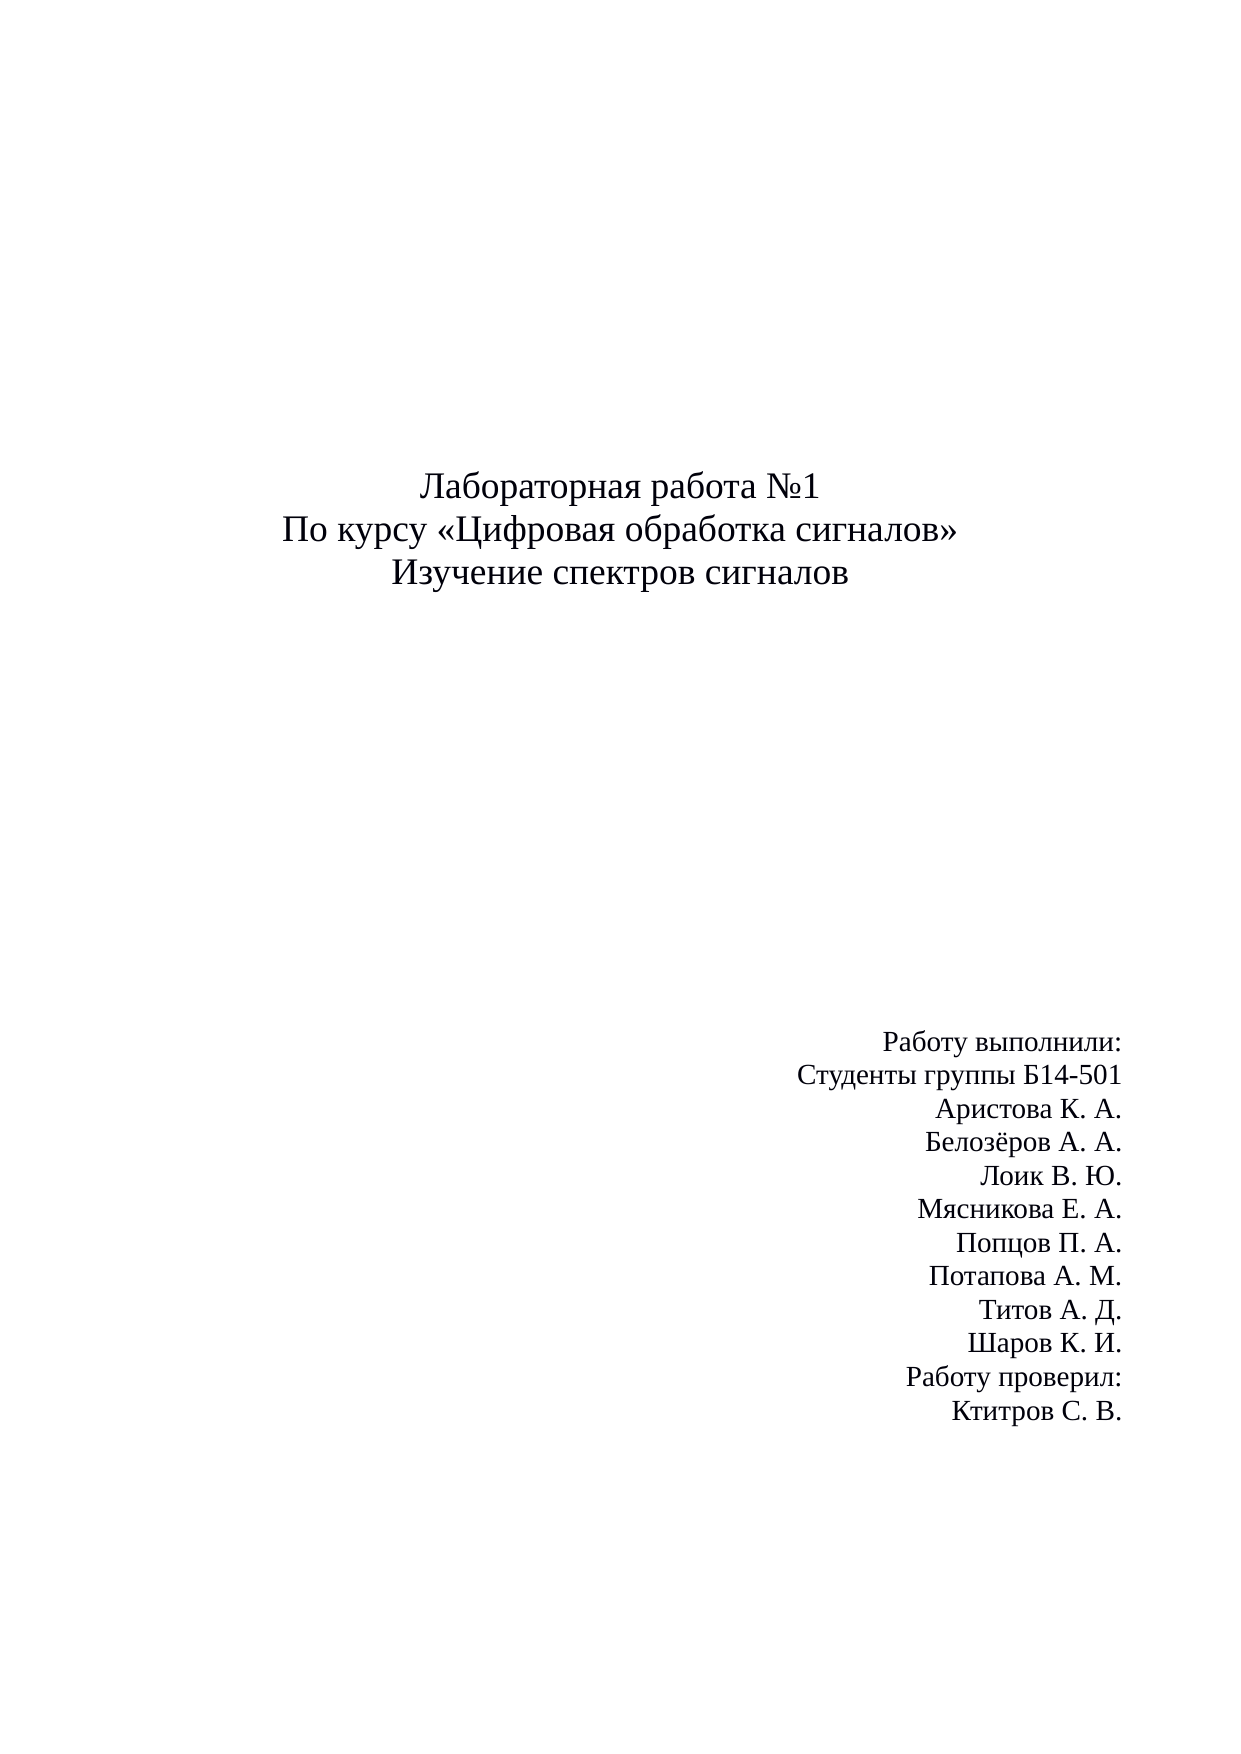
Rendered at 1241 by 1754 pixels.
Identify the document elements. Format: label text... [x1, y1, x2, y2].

text По курсу «Цифровая обработка сигналов» [118, 506, 1122, 549]
text Работу выполнили: [118, 1024, 1122, 1057]
text Шаров К. И. [118, 1326, 1122, 1359]
text Лоик В. Ю. [118, 1158, 1122, 1191]
text Ктитров С. В. [118, 1393, 1122, 1426]
text Изучение спектров сигналов [118, 549, 1122, 592]
text Попцов П. А. [118, 1225, 1122, 1258]
text Работу проверил: [118, 1359, 1122, 1393]
text Лабораторная работа №1 [118, 463, 1122, 506]
text Студенты группы Б14-501 [118, 1057, 1122, 1091]
text Белозёров А. А. [118, 1124, 1122, 1158]
text Аристова К. А. [118, 1091, 1122, 1124]
text Мясникова Е. А. [118, 1191, 1122, 1225]
text Потапова А. М. [118, 1258, 1122, 1292]
text Титов А. Д. [118, 1292, 1122, 1326]
